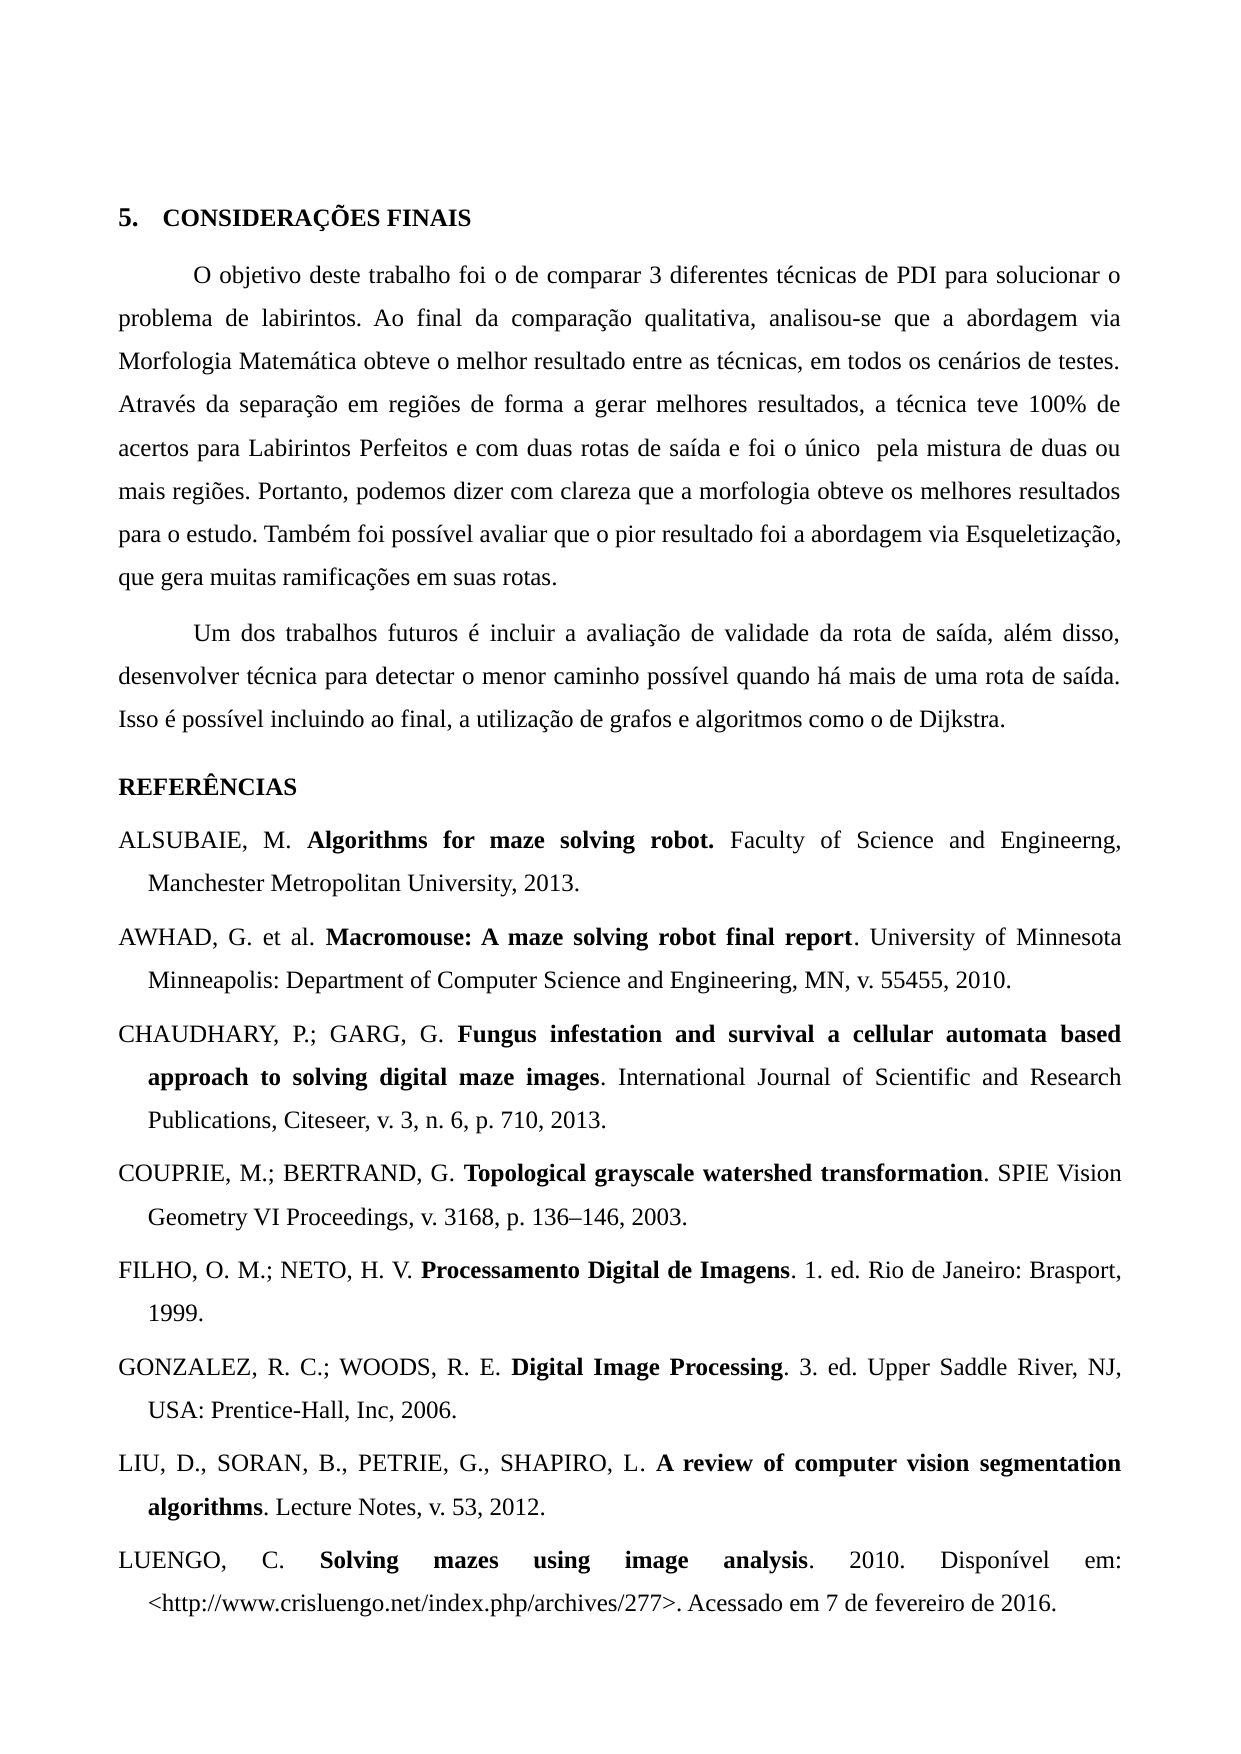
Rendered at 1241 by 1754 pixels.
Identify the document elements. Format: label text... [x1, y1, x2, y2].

text O objetivo deste trabalho foi o de comparar 3 diferentes técnicas de PDI para solucionar o problema de labirintos. Ao final da comparação qualitativa, analisou-se que a abordagem via Morfologia Matemática obteve o melhor resultado entre as técnicas, em todos os cenários de testes. Através da separação em regiões de forma a gerar melhores resultados, a técnica teve 100% de acertos para Labirintos Perfeitos e com duas rotas de saída e foi o único pela mistura de duas ou mais regiões. Portanto, podemos dizer com clareza que a morfologia obteve os melhores resultados para o estudo. Também foi possível avaliar que o pior resultado foi a abordagem via Esqueletização, que gera muitas ramificações em suas rotas. [118, 260, 1122, 591]
text COUPRIE, M.; BERTRAND, G. Topological grayscale watershed transformation. SPIE Vision Geometry VI Proceedings, v. 3168, p. 136–146, 2003. [118, 1158, 1122, 1230]
text LIU, D., SORAN, B., PETRIE, G., SHAPIRO, L. A review of computer vision segmentation algorithms. Lecture Notes, v. 53, 2012. [118, 1448, 1122, 1520]
text REFERÊNCIAS [118, 772, 1122, 801]
text FILHO, O. M.; NETO, H. V. Processamento Digital de Imagens. 1. ed. Rio de Janeiro: Brasport, 1999. [118, 1255, 1122, 1327]
text LUENGO, C. Solving mazes using image analysis. 2010. Disponível em: <http://www.crisluengo.net/index.php/archives/277>. Acessado em 7 de fevereiro de 2016. [118, 1545, 1122, 1617]
list CONSIDERAÇÕES FINAIS [118, 201, 1122, 232]
text GONZALEZ, R. C.; WOODS, R. E. Digital Image Processing. 3. ed. Upper Saddle River, NJ, USA: Prentice-Hall, Inc, 2006. [118, 1352, 1122, 1424]
text AWHAD, G. et al. Macromouse: A maze solving robot final report. University of Minnesota Minneapolis: Department of Computer Science and Engineering, MN, v. 55455, 2010. [118, 922, 1122, 994]
text ALSUBAIE, M. Algorithms for maze solving robot. Faculty of Science and Engineerng, Manchester Metropolitan University, 2013. [118, 825, 1122, 897]
text Um dos trabalhos futuros é incluir a avaliação de validade da rota de saída, além disso, desenvolver técnica para detectar o menor caminho possível quando há mais de uma rota de saída. Isso é possível incluindo ao final, a utilização de grafos e algoritmos como o de Dijkstra. [118, 618, 1122, 733]
text CHAUDHARY, P.; GARG, G. Fungus infestation and survival a cellular automata based approach to solving digital maze images. International Journal of Scientific and Research Publications, Citeseer, v. 3, n. 6, p. 710, 2013. [118, 1019, 1122, 1134]
